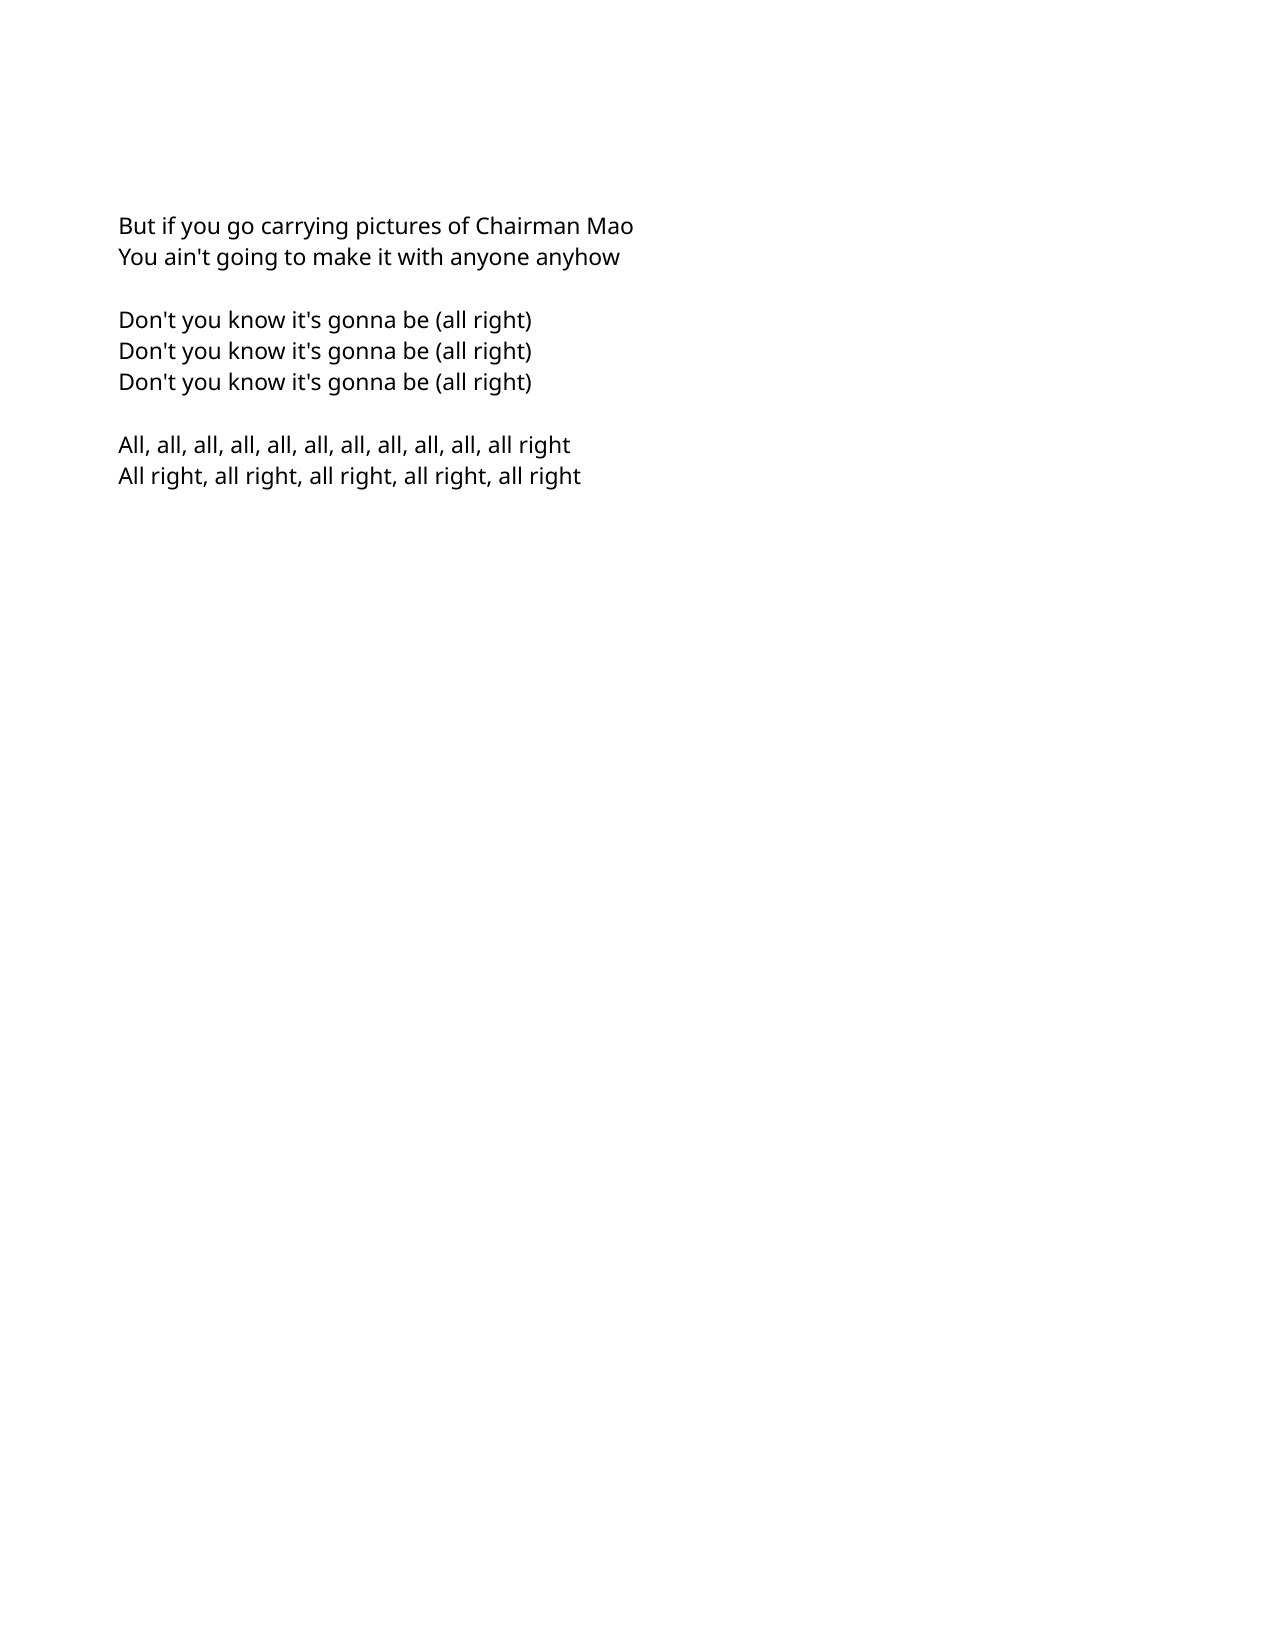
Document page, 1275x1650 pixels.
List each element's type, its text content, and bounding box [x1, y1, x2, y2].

text Don't you know it's gonna be (all right) [118, 366, 1157, 398]
text You ain't going to make it with anyone anyhow [118, 241, 1157, 273]
text All right, all right, all right, all right, all right [118, 460, 1157, 491]
text But if you go carrying pictures of Chairman Mao [118, 210, 1157, 241]
text All, all, all, all, all, all, all, all, all, all, all right [118, 429, 1157, 460]
text Don't you know it's gonna be (all right) [118, 335, 1157, 366]
text Don't you know it's gonna be (all right) [118, 304, 1157, 335]
